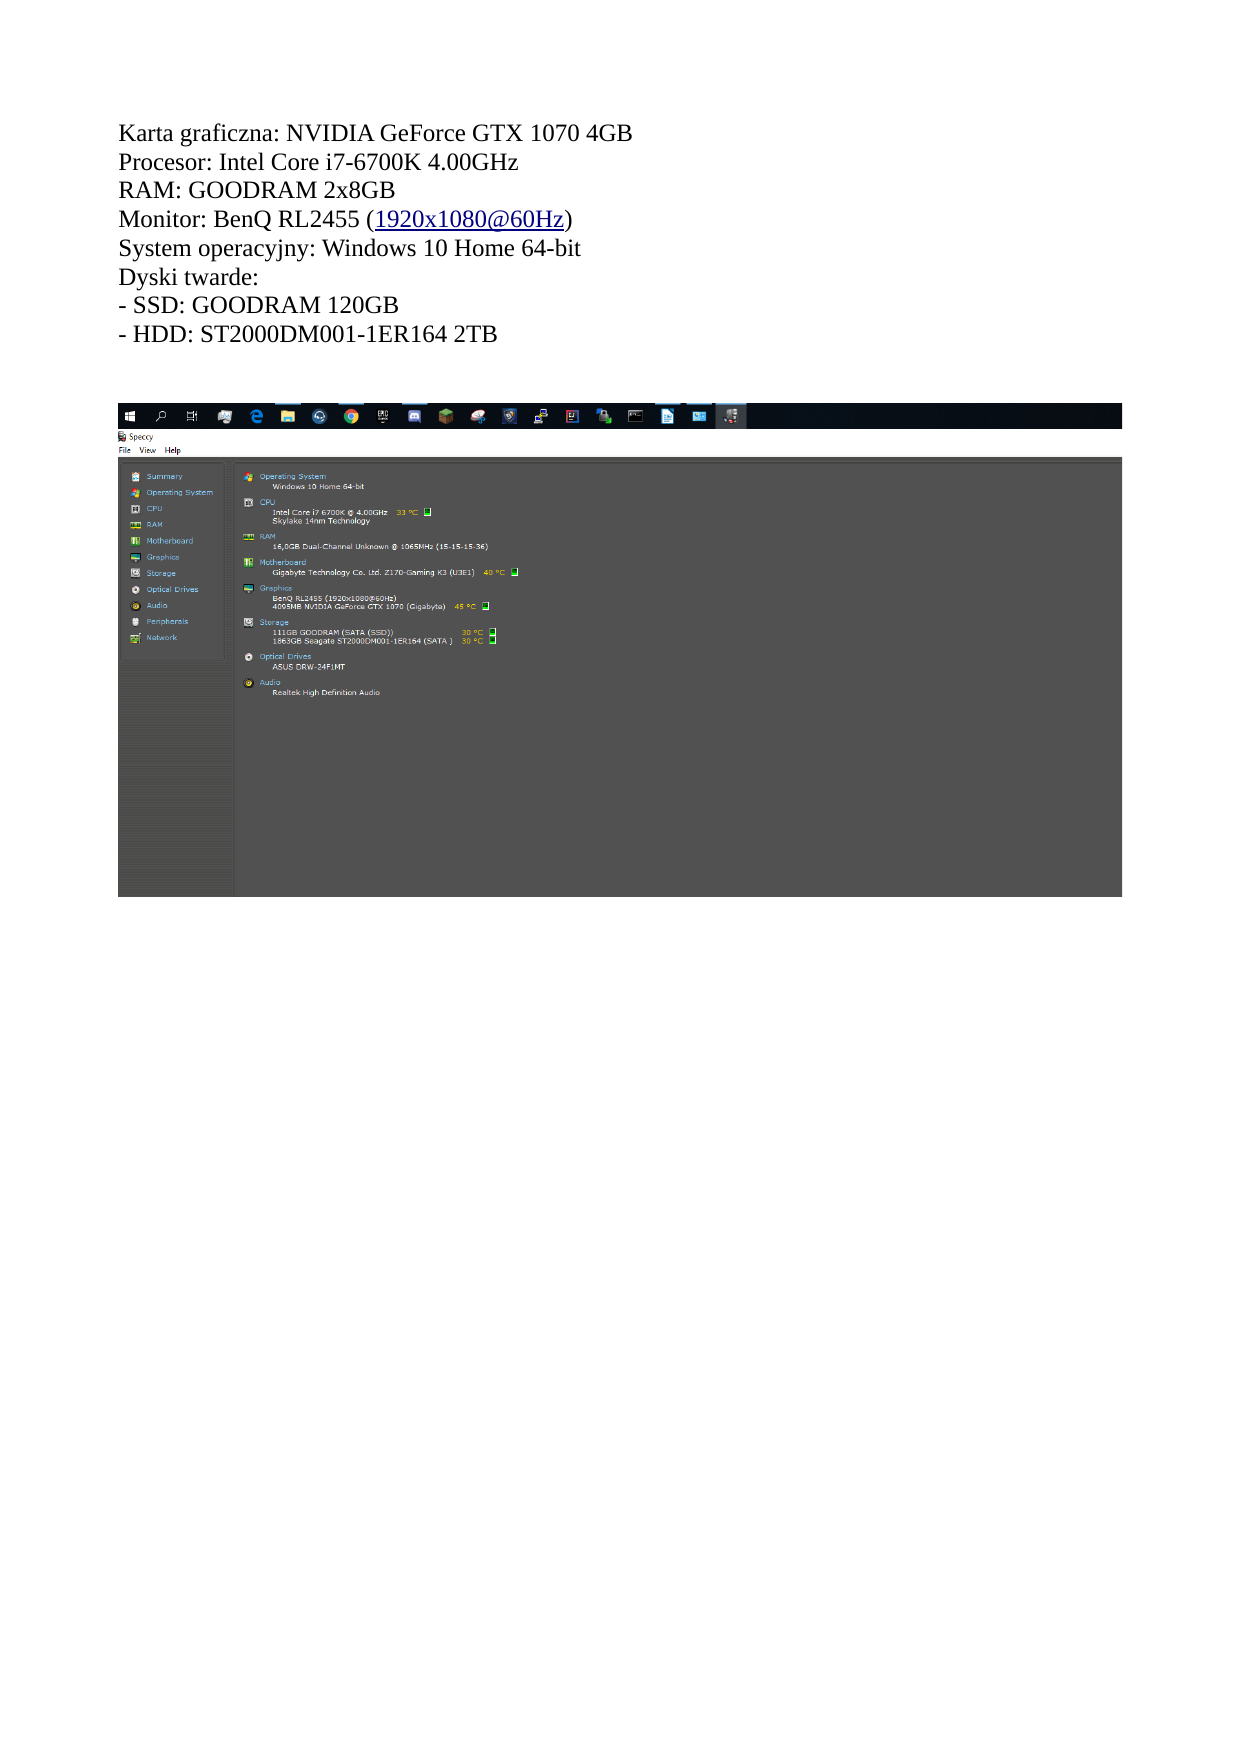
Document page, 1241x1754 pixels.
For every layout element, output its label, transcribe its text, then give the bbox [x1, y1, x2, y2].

text System operacyjny: Windows 10 Home 64-bit [118, 233, 1122, 262]
text Procesor: Intel Core i7-6700K 4.00GHz [118, 147, 1122, 176]
text - HDD: ST2000DM001-1ER164 2TB [118, 319, 1122, 348]
text Dyski twarde: [118, 262, 1122, 291]
picture [118, 403, 1123, 897]
text Monitor: BenQ RL2455 (1920x1080@60Hz) [118, 204, 1122, 233]
text Karta graficzna: NVIDIA GeForce GTX 1070 4GB [118, 118, 1122, 147]
text RAM: GOODRAM 2x8GB [118, 176, 1122, 204]
text - SSD: GOODRAM 120GB [118, 291, 1122, 319]
